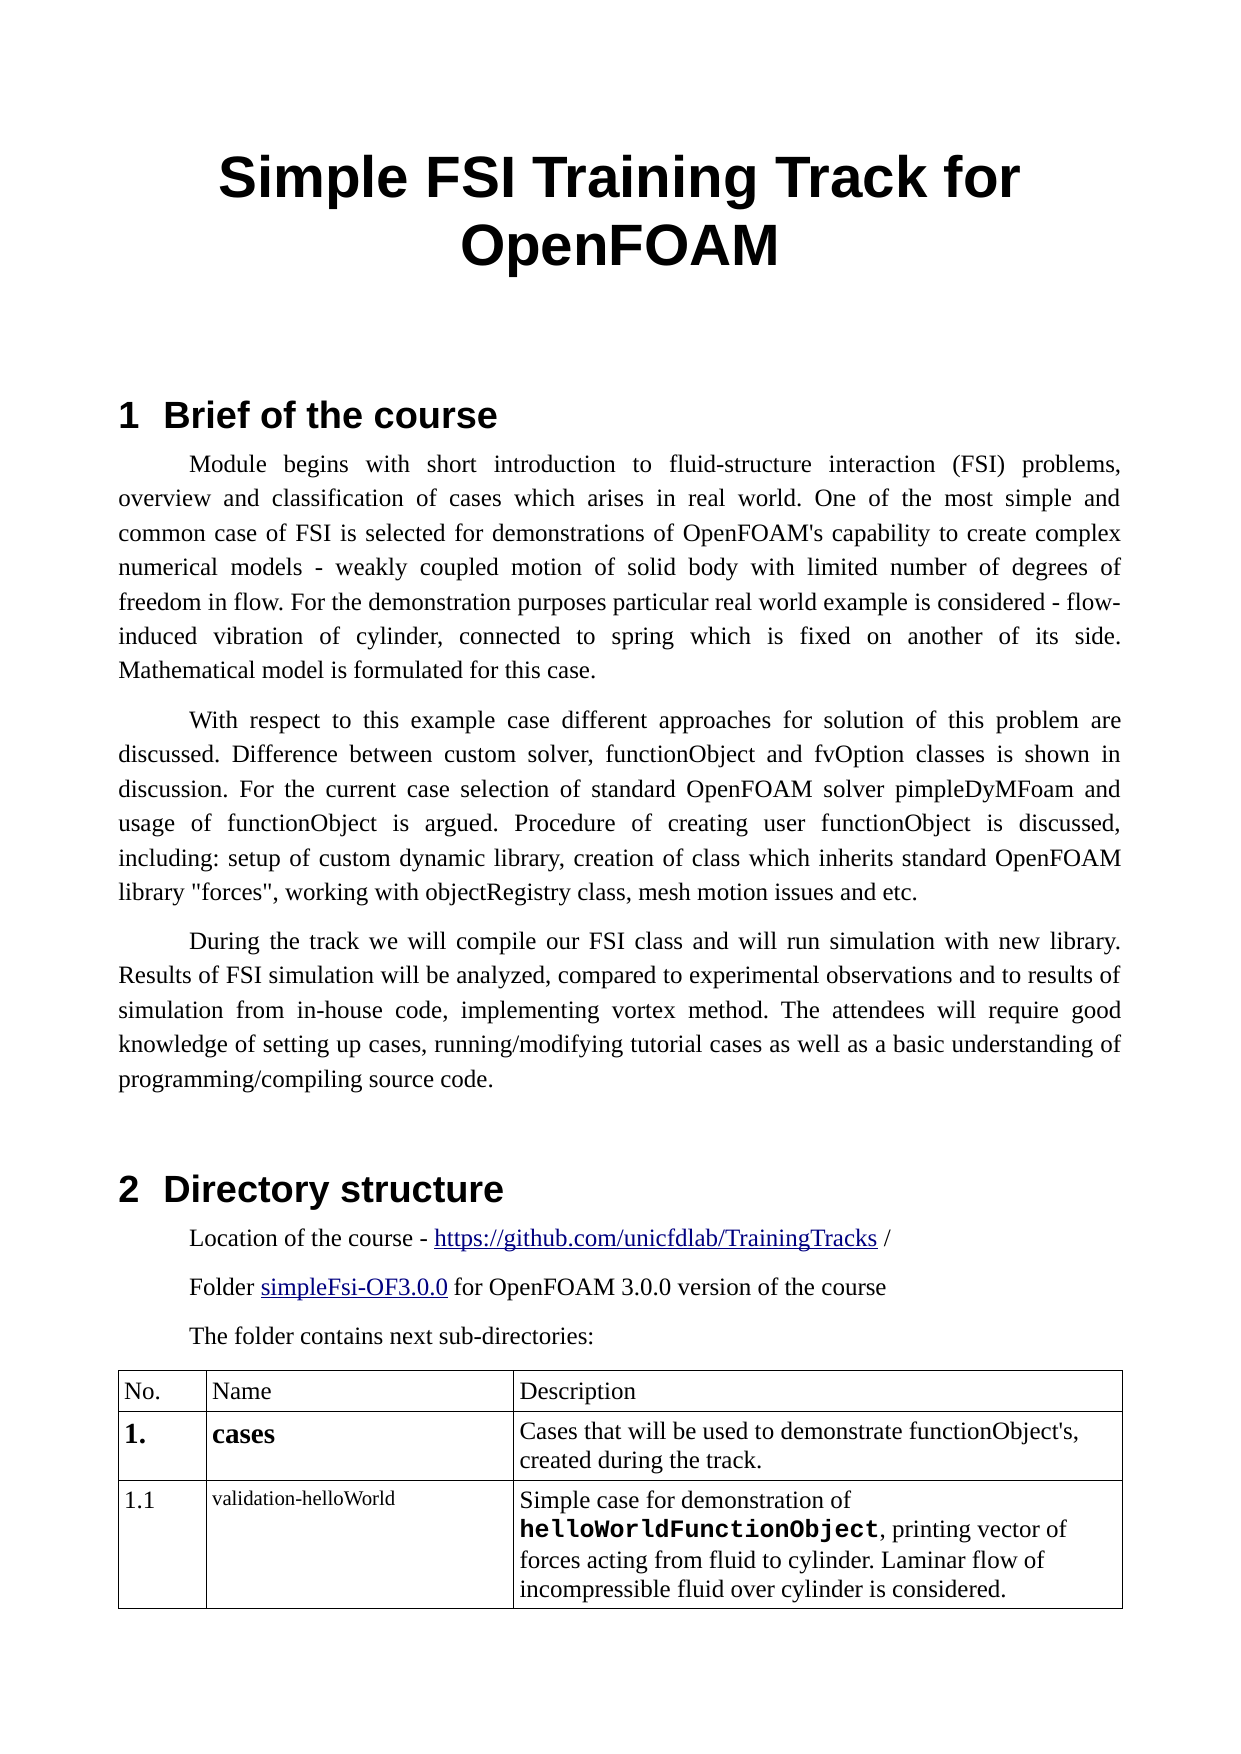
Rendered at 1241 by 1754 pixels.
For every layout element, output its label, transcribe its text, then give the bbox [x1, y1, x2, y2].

text Location of the course - https://github.com/unicfdlab/TrainingTracks / [118, 1223, 1122, 1252]
text The folder contains next sub-directories: [118, 1321, 1122, 1350]
table_header No. [119, 1371, 206, 1411]
table_cell 1. [119, 1412, 206, 1479]
text During the track we will compile our FSI class and will run simulation with new library. Results of FSI simulation will be analyzed, compared to experimental observations and to results of simulation from in-house code, implementing vortex method. The attendees will require good knowledge of setting up cases, running/modifying tutorial cases as well as a basic understanding of programming/compiling source code. [118, 926, 1122, 1093]
table_header Description [514, 1371, 1122, 1411]
table_cell Cases that will be used to demonstrate functionObject's, created during the track. [514, 1412, 1122, 1479]
text Folder simpleFsi-OF3.0.0 for OpenFOAM 3.0.0 version of the course [118, 1272, 1122, 1301]
text With respect to this example case different approaches for solution of this problem are discussed. Difference between custom solver, functionObject and fvOption classes is shown in discussion. For the current case selection of standard OpenFOAM solver pimpleDyMFoam and usage of functionObject is argued. Procedure of creating user functionObject is discussed, including: setup of custom dynamic library, creation of class which inherits standard OpenFOAM library "forces", working with objectRegistry class, mesh motion issues and etc. [118, 705, 1122, 906]
subtitle Directory structure [118, 1167, 1122, 1211]
table_cell cases [207, 1412, 513, 1479]
table_cell validation-helloWorld [207, 1481, 513, 1608]
text Module begins with short introduction to fluid-structure interaction (FSI) problems, overview and classification of cases which arises in real world. One of the most simple and common case of FSI is selected for demonstrations of OpenFOAM's capability to create complex numerical models - weakly coupled motion of solid body with limited number of degrees of freedom in flow. For the demonstration purposes particular real world example is considered - flow-induced vibration of cylinder, connected to spring which is fixed on another of its side. Mathematical model is formulated for this case. [118, 449, 1122, 684]
table_header Name [207, 1371, 513, 1411]
table_cell 1.1 [119, 1481, 206, 1608]
subtitle Brief of the course [118, 393, 1122, 436]
title Simple FSI Training Track for OpenFOAM [118, 143, 1122, 277]
table_cell Simple case for demonstration of helloWorldFunctionObject, printing vector of forces acting from fluid to cylinder. Laminar flow of incompressible fluid over cylinder is considered. [514, 1481, 1122, 1608]
